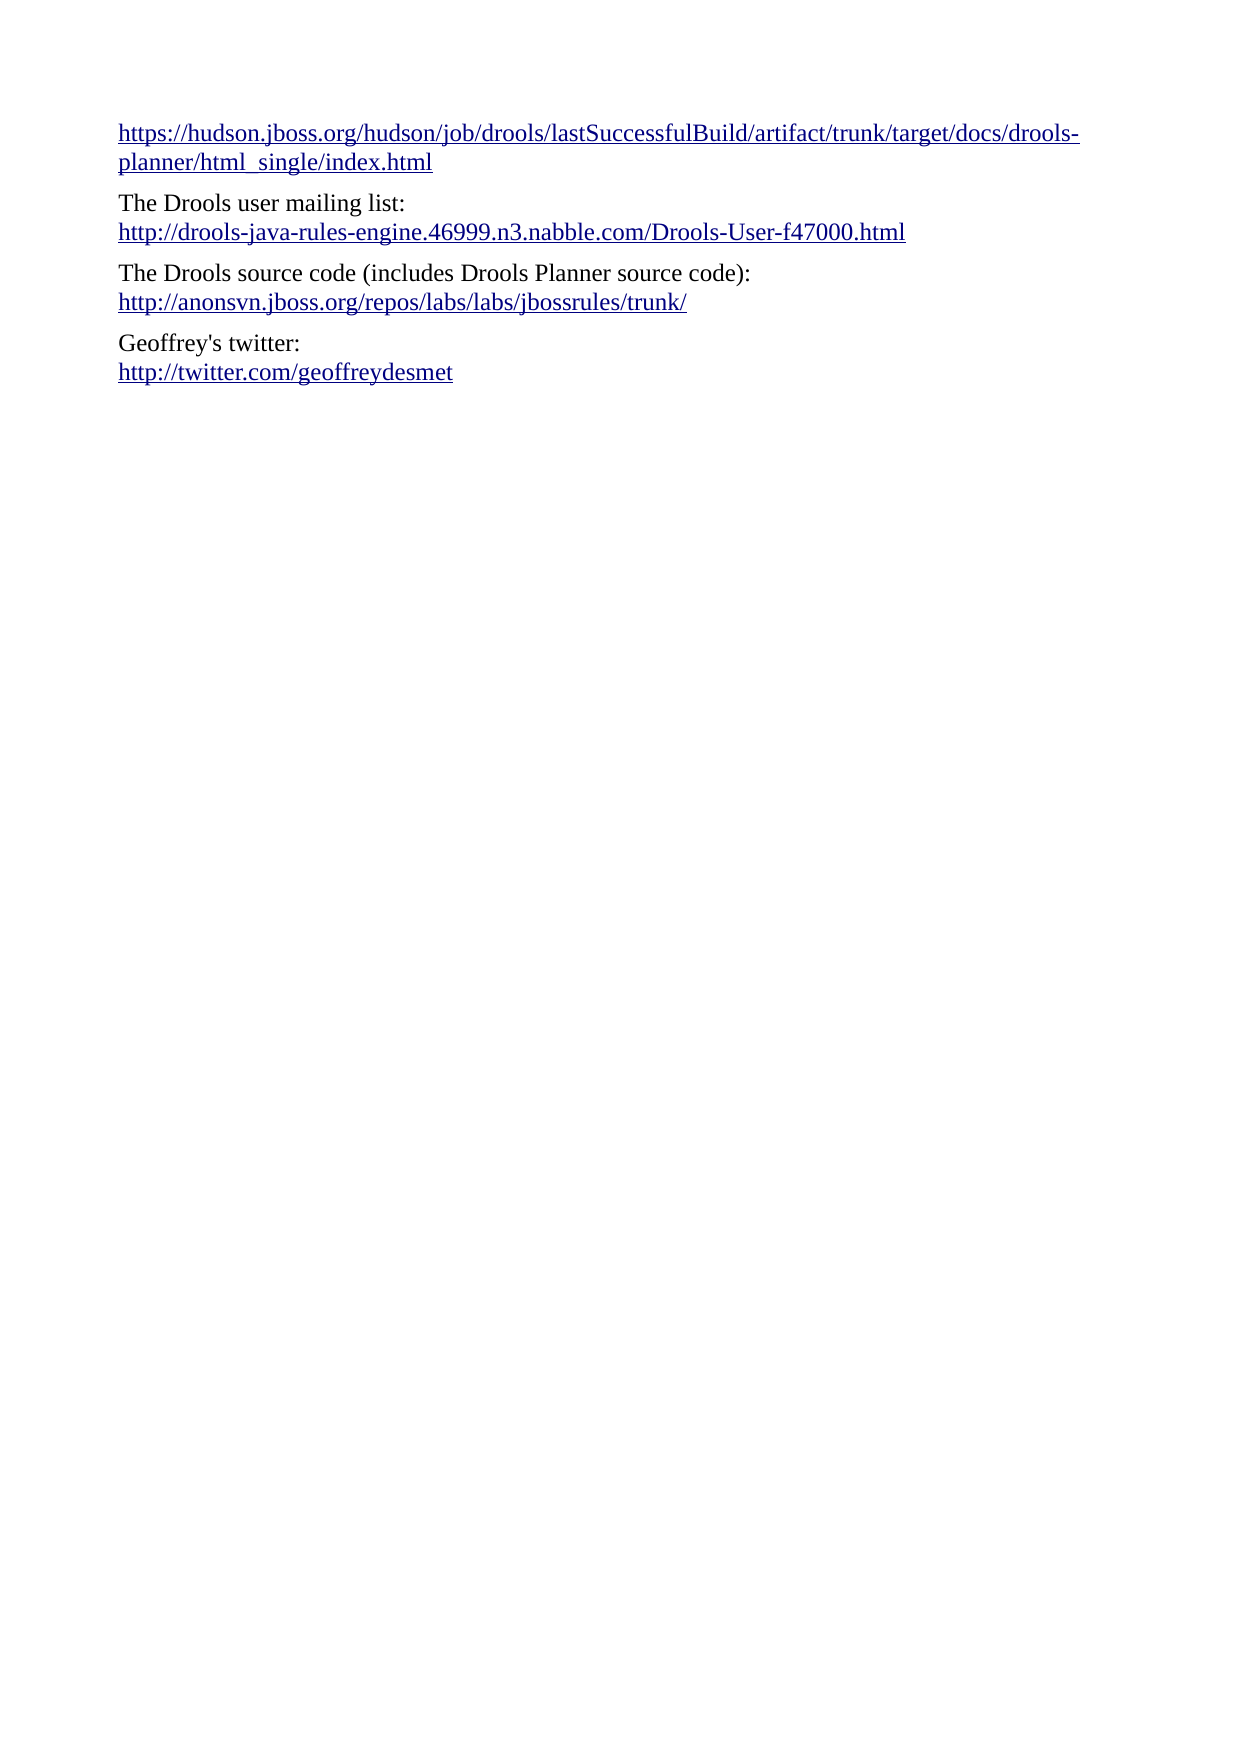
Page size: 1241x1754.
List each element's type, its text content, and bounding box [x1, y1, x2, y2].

text https://hudson.jboss.org/hudson/job/drools/lastSuccessfulBuild/artifact/trunk/target/docs/drools-planner/html_single/index.html [118, 118, 1122, 176]
text The Drools source code (includes Drools Planner source code): http://anonsvn.jboss.org/repos/labs/labs/jbossrules/trunk/ [118, 258, 1122, 316]
text The Drools user mailing list: http://drools-java-rules-engine.46999.n3.nabble.com/Drools-User-f47000.html [118, 188, 1122, 246]
text Geoffrey's twitter: http://twitter.com/geoffreydesmet [118, 328, 1122, 386]
